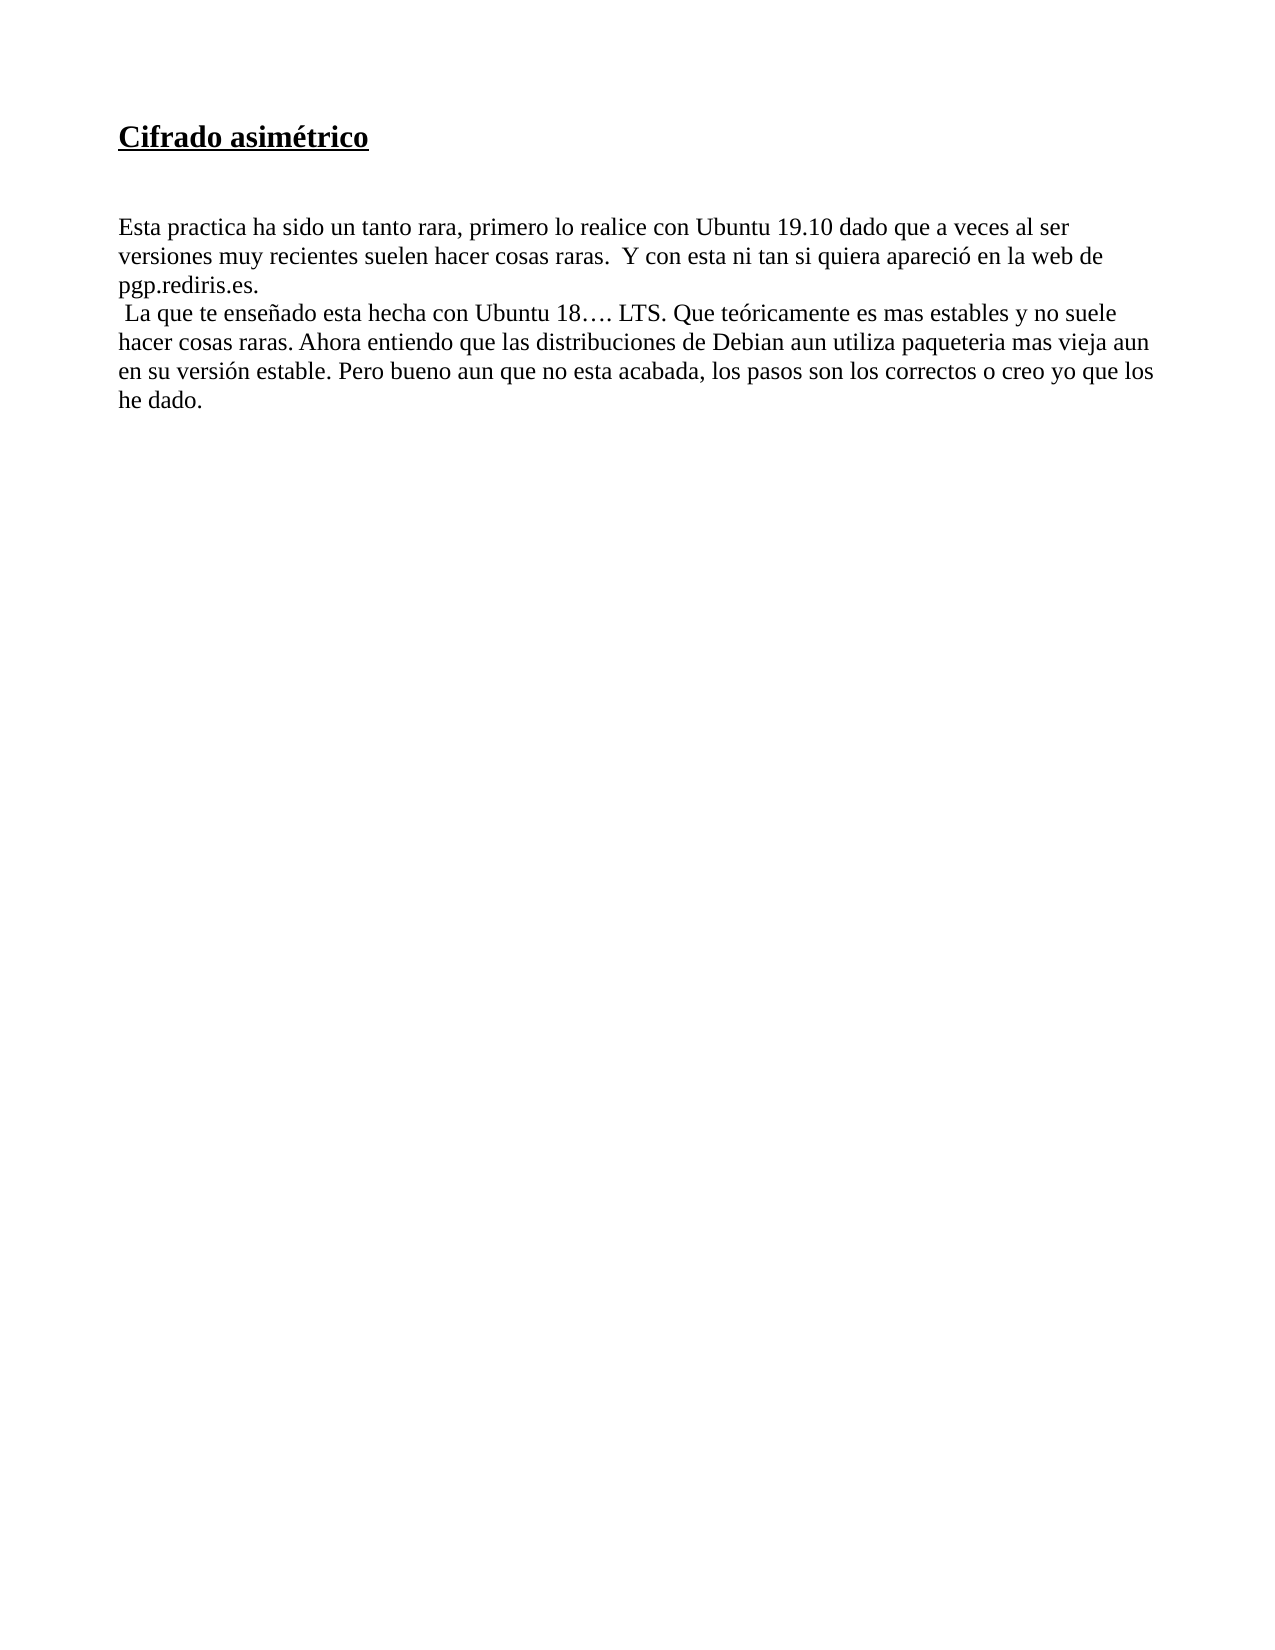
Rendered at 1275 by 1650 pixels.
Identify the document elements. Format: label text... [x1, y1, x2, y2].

text La que te enseñado esta hecha con Ubuntu 18…. LTS. Que teóricamente es mas estables y no suele hacer cosas raras. Ahora entiendo que las distribuciones de Debian aun utiliza paqueteria mas vieja aun en su versión estable. Pero bueno aun que no esta acabada, los pasos son los correctos o creo yo que los he dado. [118, 298, 1157, 413]
text Esta practica ha sido un tanto rara, primero lo realice con Ubuntu 19.10 dado que a veces al ser versiones muy recientes suelen hacer cosas raras. Y con esta ni tan si quiera apareció en la web de pgp.rediris.es. [118, 212, 1157, 298]
